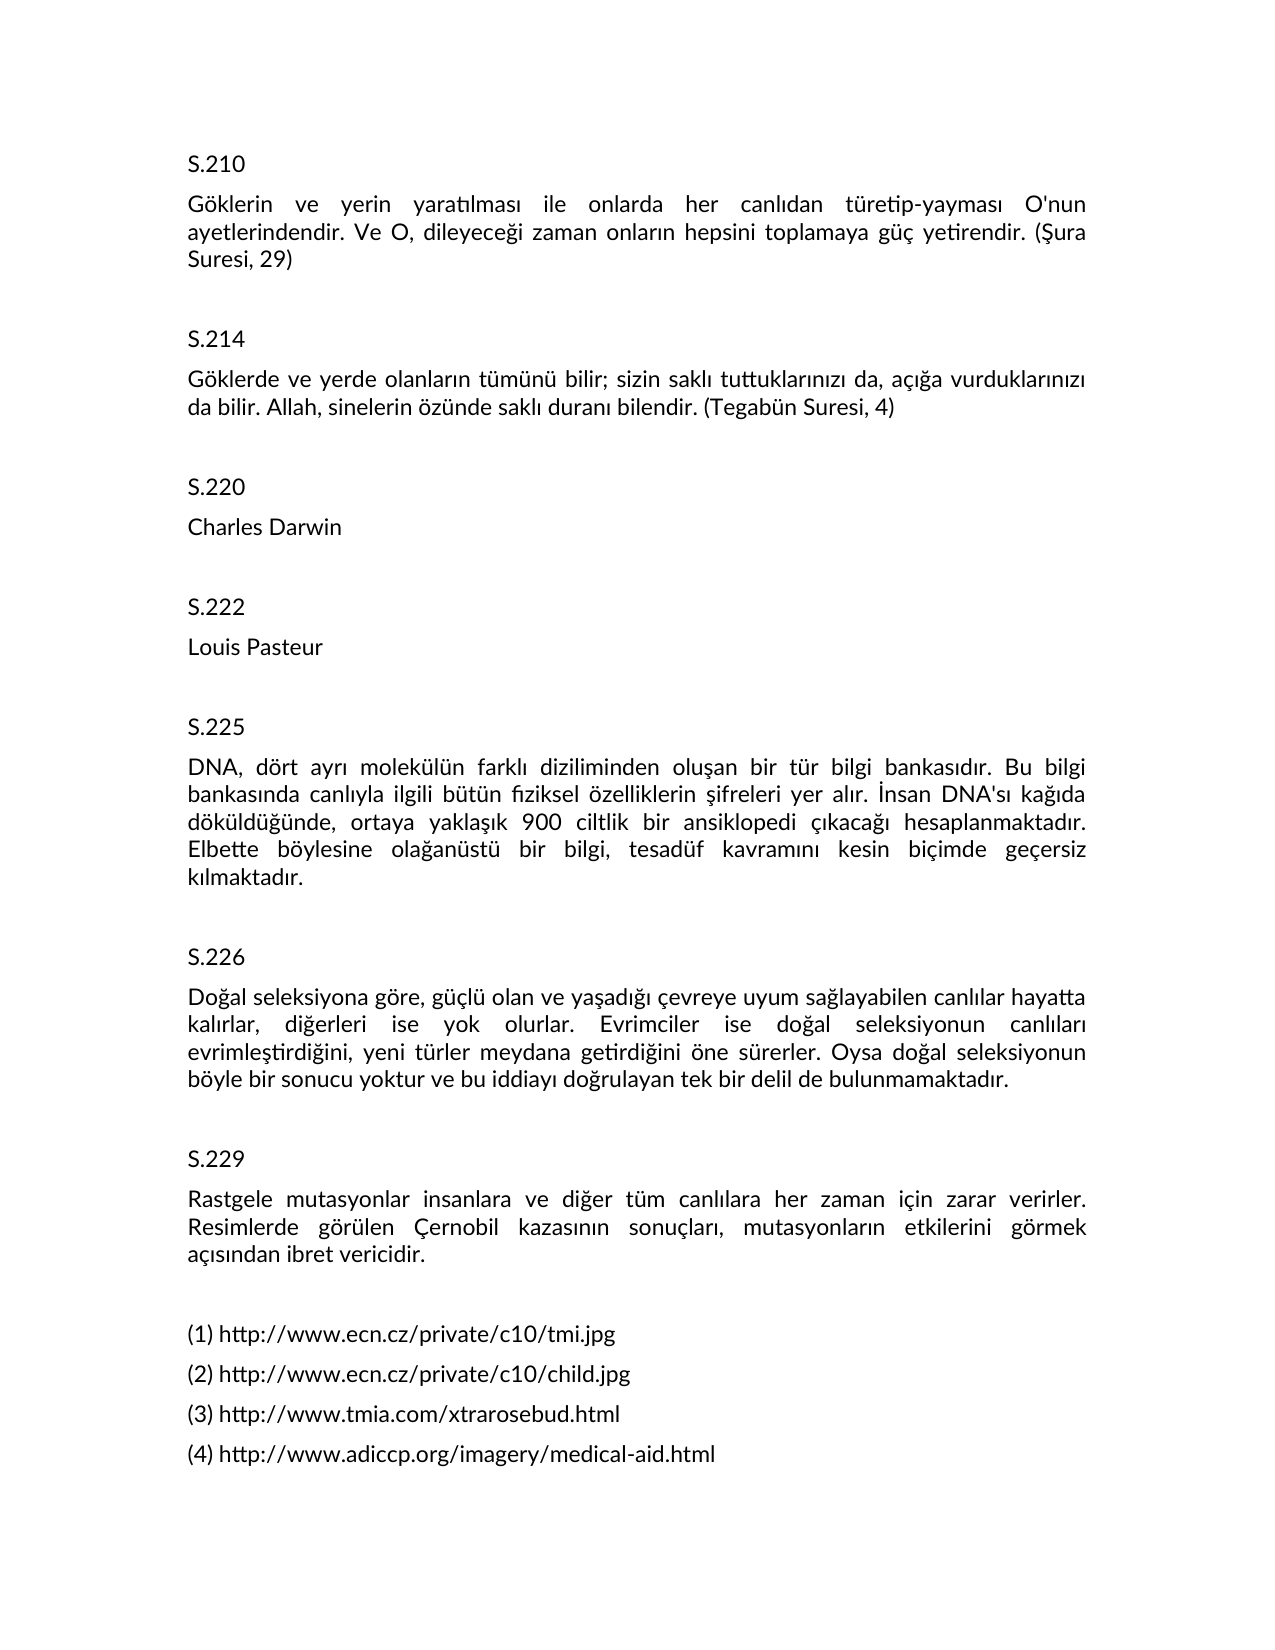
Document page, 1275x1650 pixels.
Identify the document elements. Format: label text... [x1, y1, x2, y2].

text Göklerin ve yerin yaratılması ile onlarda her canlıdan türetip-yayması O'nun ayetlerindendir. Ve O, dileyeceği zaman onların hepsini toplamaya güç yetirendir. (Şura Suresi, 29) [187, 190, 1087, 272]
text (3) http://www.tmia.com/xtrarosebud.html [187, 1400, 1087, 1427]
text S.225 [187, 712, 1087, 740]
text (4) http://www.adiccp.org/imagery/medical-aid.html [187, 1440, 1087, 1467]
text S.226 [187, 942, 1087, 970]
text Rastgele mutasyonlar insanlara ve diğer tüm canlılara her zaman için zarar verirler. Resimlerde görülen Çernobil kazasının sonuçları, mutasyonların etkilerini görmek açısından ibret vericidir. [187, 1185, 1087, 1267]
text Göklerde ve yerde olanların tümünü bilir; sizin saklı tuttuklarınızı da, açığa vurduklarınızı da bilir. Allah, sinelerin özünde saklı duranı bilendir. (Tegabün Suresi, 4) [187, 365, 1087, 420]
text S.210 [187, 150, 1087, 177]
text S.229 [187, 1145, 1087, 1172]
text (1) http://www.ecn.cz/private/c10/tmi.jpg [187, 1320, 1087, 1347]
text DNA, dört ayrı molekülün farklı diziliminden oluşan bir tür bilgi bankasıdır. Bu bilgi bankasında canlıyla ilgili bütün fiziksel özelliklerin şifreleri yer alır. İnsan DNA'sı kağıda döküldüğünde, ortaya yaklaşık 900 ciltlik bir ansiklopedi çıkacağı hesaplanmaktadır. Elbette böylesine olağanüstü bir bilgi, tesadüf kavramını kesin biçimde geçersiz kılmaktadır. [187, 752, 1087, 890]
text S.222 [187, 592, 1087, 620]
text (2) http://www.ecn.cz/private/c10/child.jpg [187, 1360, 1087, 1387]
text S.214 [187, 325, 1087, 352]
text S.220 [187, 472, 1087, 500]
text Louis Pasteur [187, 632, 1087, 660]
text Charles Darwin [187, 512, 1087, 540]
text Doğal seleksiyona göre, güçlü olan ve yaşadığı çevreye uyum sağlayabilen canlılar hayatta kalırlar, diğerleri ise yok olurlar. Evrimciler ise doğal seleksiyonun canlıları evrimleştirdiğini, yeni türler meydana getirdiğini öne sürerler. Oysa doğal seleksiyonun böyle bir sonucu yoktur ve bu iddiayı doğrulayan tek bir delil de bulunmamaktadır. [187, 982, 1087, 1092]
